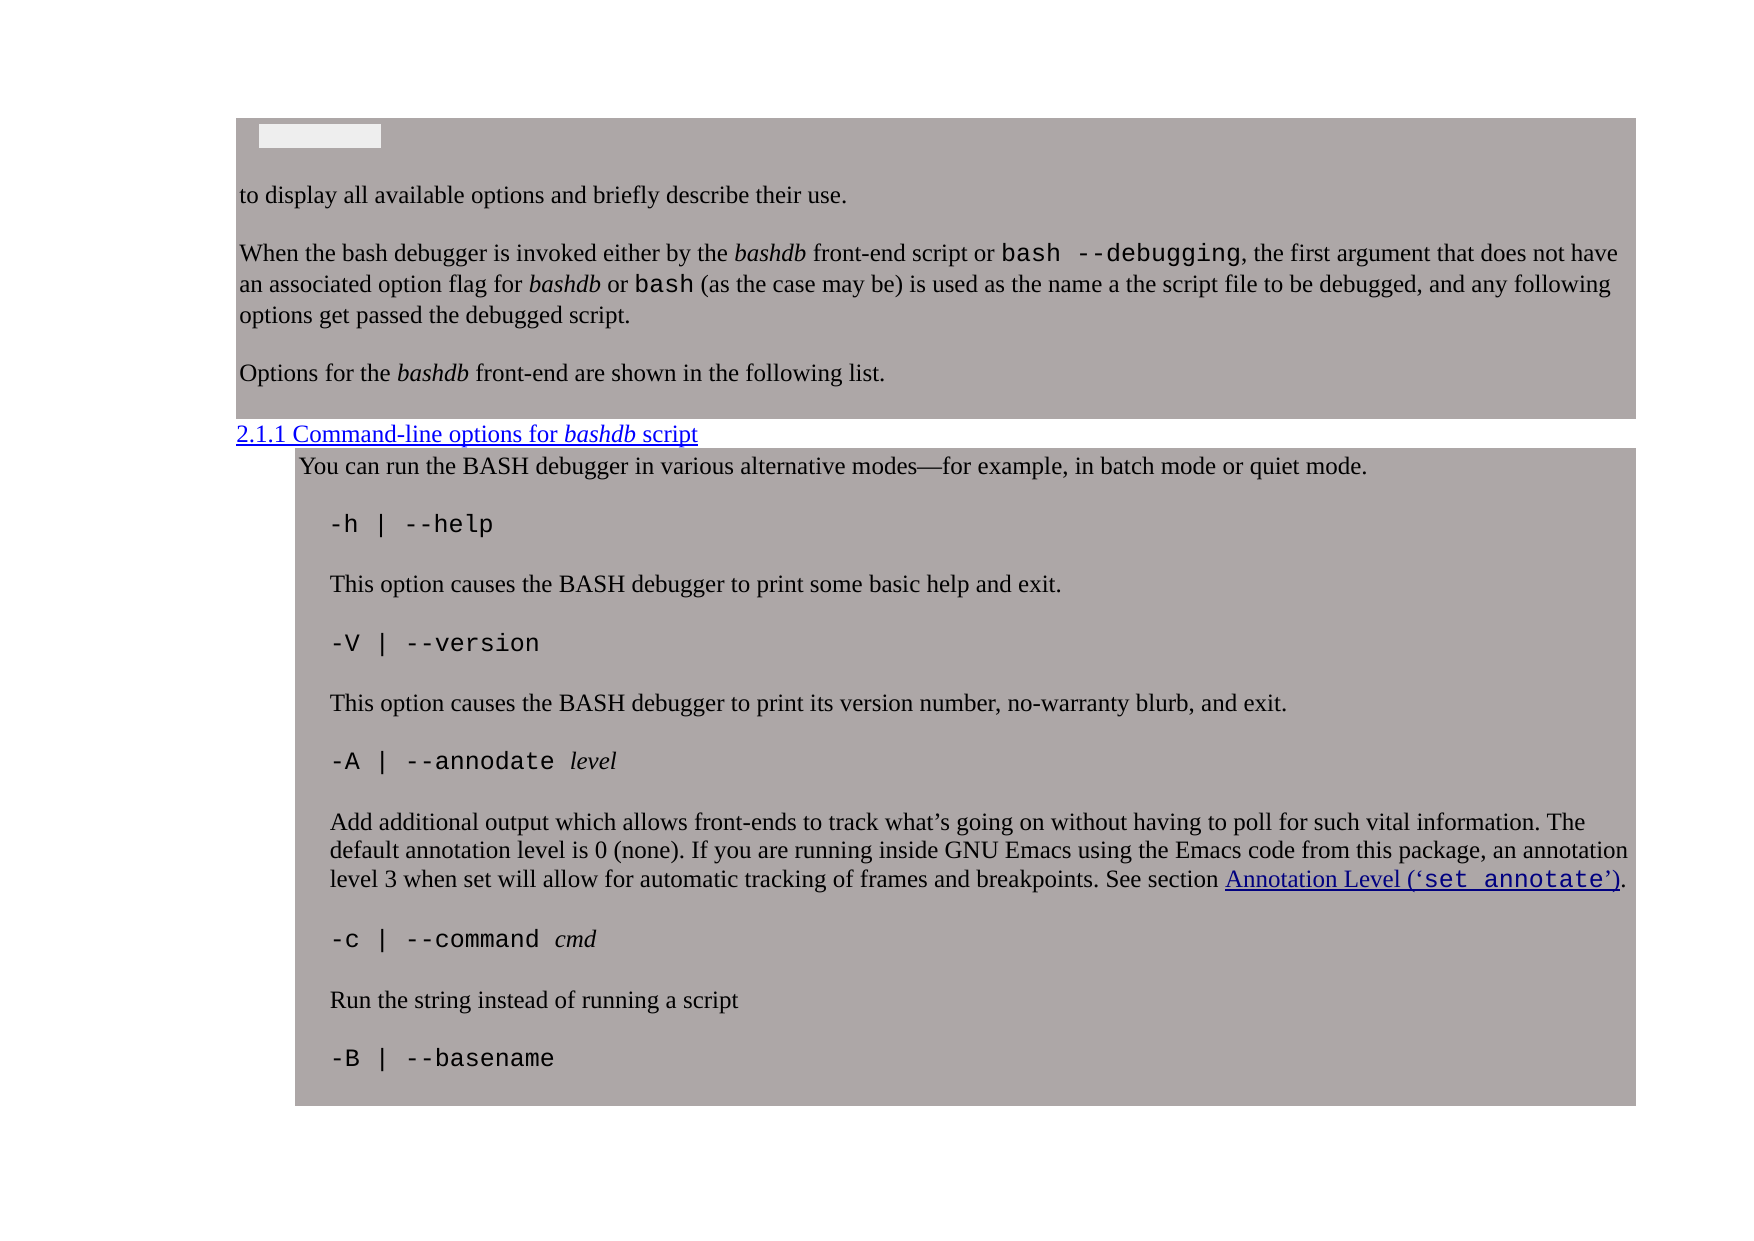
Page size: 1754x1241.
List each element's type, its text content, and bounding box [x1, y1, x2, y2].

table_header to display all available options and briefly describe their use. When the bash debugger is invoked either by the bashdb front-end script or bash --debugging, the first argument that does not have an associated option flag for bashdb or bash (as the case may be) is used as the name a the script file to be debugged, and any following options get passed the debugged script. Options for the bashdb front-end are shown in the following list. [236, 118, 1636, 419]
table_header [256, 121, 384, 180]
subtitle 2.1.1 Command-line options for bashdb script [236, 419, 1636, 448]
table_header [239, 121, 256, 180]
table_header You can run the BASH debugger in various alternative modes—for example, in batch mode or quiet mode. -h | --help This option causes the BASH debugger to print some basic help and exit. -V | --version This option causes the BASH debugger to print its version number, no-warranty blurb, and exit. -A | --annodate level Add additional output which allows front-ends to track what’s going on without having to poll for such vital information. The default annotation level is 0 (none). If you are running inside GNU Emacs using the Emacs code from this package, an annotation level 3 when set will allow for automatic tracking of frames and breakpoints. See section Annotation Level (‘set annotate’). -c | --command cmd Run the string instead of running a script -B | --basename [295, 448, 1636, 1106]
